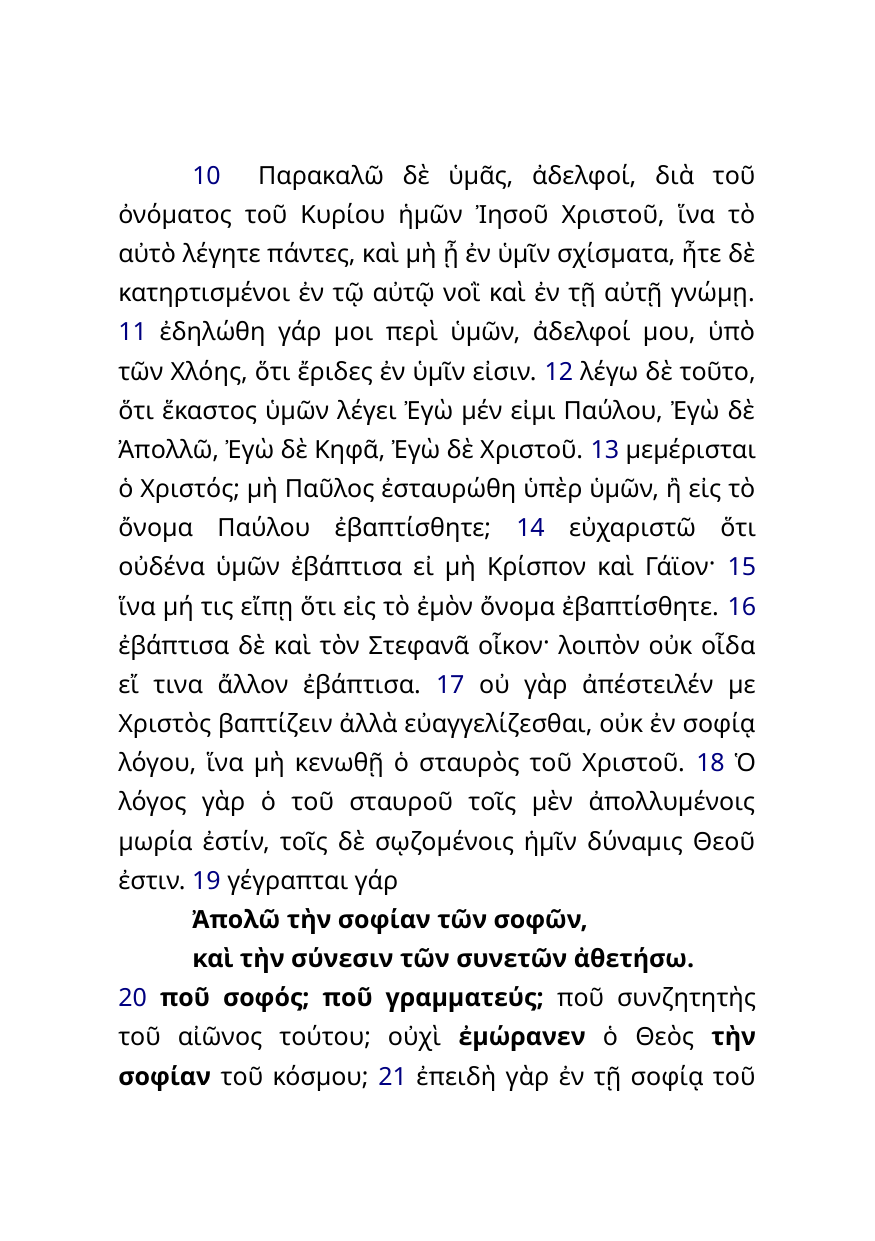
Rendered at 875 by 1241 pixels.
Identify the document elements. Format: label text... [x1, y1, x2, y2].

text 20 ποῦ σοφός; ποῦ γραμματεύς; ποῦ συνζητητὴς τοῦ αἰῶνος τούτου; οὐχὶ ἐμώρανεν ὁ Θεὸς τὴν σοφίαν τοῦ κόσμου; 21 ἐπειδὴ γὰρ ἐν τῇ σοφίᾳ τοῦ [118, 980, 756, 1092]
text καὶ τὴν σύνεσιν τῶν συνετῶν ἀθετήσω. [118, 941, 756, 975]
text 10 Παρακαλῶ δὲ ὑμᾶς, ἀδελφοί, διὰ τοῦ ὀνόματος τοῦ Κυρίου ἡμῶν Ἰησοῦ Χριστοῦ, ἵνα τὸ αὐτὸ λέγητε πάντες, καὶ μὴ ᾖ ἐν ὑμῖν σχίσματα, ἦτε δὲ κατηρτισμένοι ἐν τῷ αὐτῷ νοῒ καὶ ἐν τῇ αὐτῇ γνώμῃ. 11 ἐδηλώθη γάρ μοι περὶ ὑμῶν, ἀδελφοί μου, ὑπὸ τῶν Χλόης, ὅτι ἔριδες ἐν ὑμῖν εἰσιν. 12 λέγω δὲ τοῦτο, ὅτι ἕκαστος ὑμῶν λέγει Ἐγὼ μέν εἰμι Παύλου, Ἐγὼ δὲ Ἀπολλῶ, Ἐγὼ δὲ Κηφᾶ, Ἐγὼ δὲ Χριστοῦ. 13 μεμέρισται ὁ Χριστός; μὴ Παῦλος ἐσταυρώθη ὑπὲρ ὑμῶν, ἢ εἰς τὸ ὄνομα Παύλου ἐβαπτίσθητε; 14 εὐχαριστῶ ὅτι οὐδένα ὑμῶν ἐβάπτισα εἰ μὴ Κρίσπον καὶ Γάϊον· 15 ἵνα μή τις εἴπῃ ὅτι εἰς τὸ ἐμὸν ὄνομα ἐβαπτίσθητε. 16 ἐβάπτισα δὲ καὶ τὸν Στεφανᾶ οἶκον· λοιπὸν οὐκ οἶδα εἴ τινα ἄλλον ἐβάπτισα. 17 οὐ γὰρ ἀπέστειλέν με Χριστὸς βαπτίζειν ἀλλὰ εὐαγγελίζεσθαι, οὐκ ἐν σοφίᾳ λόγου, ἵνα μὴ κενωθῇ ὁ σταυρὸς τοῦ Χριστοῦ. 18 Ὁ λόγος γὰρ ὁ τοῦ σταυροῦ τοῖς μὲν ἀπολλυμένοις μωρία ἐστίν, τοῖς δὲ σῳζομένοις ἡμῖν δύναμις Θεοῦ ἐστιν. 19 γέγραπται γάρ [118, 157, 756, 896]
text Ἀπολῶ τὴν σοφίαν τῶν σοφῶν, [118, 901, 756, 936]
